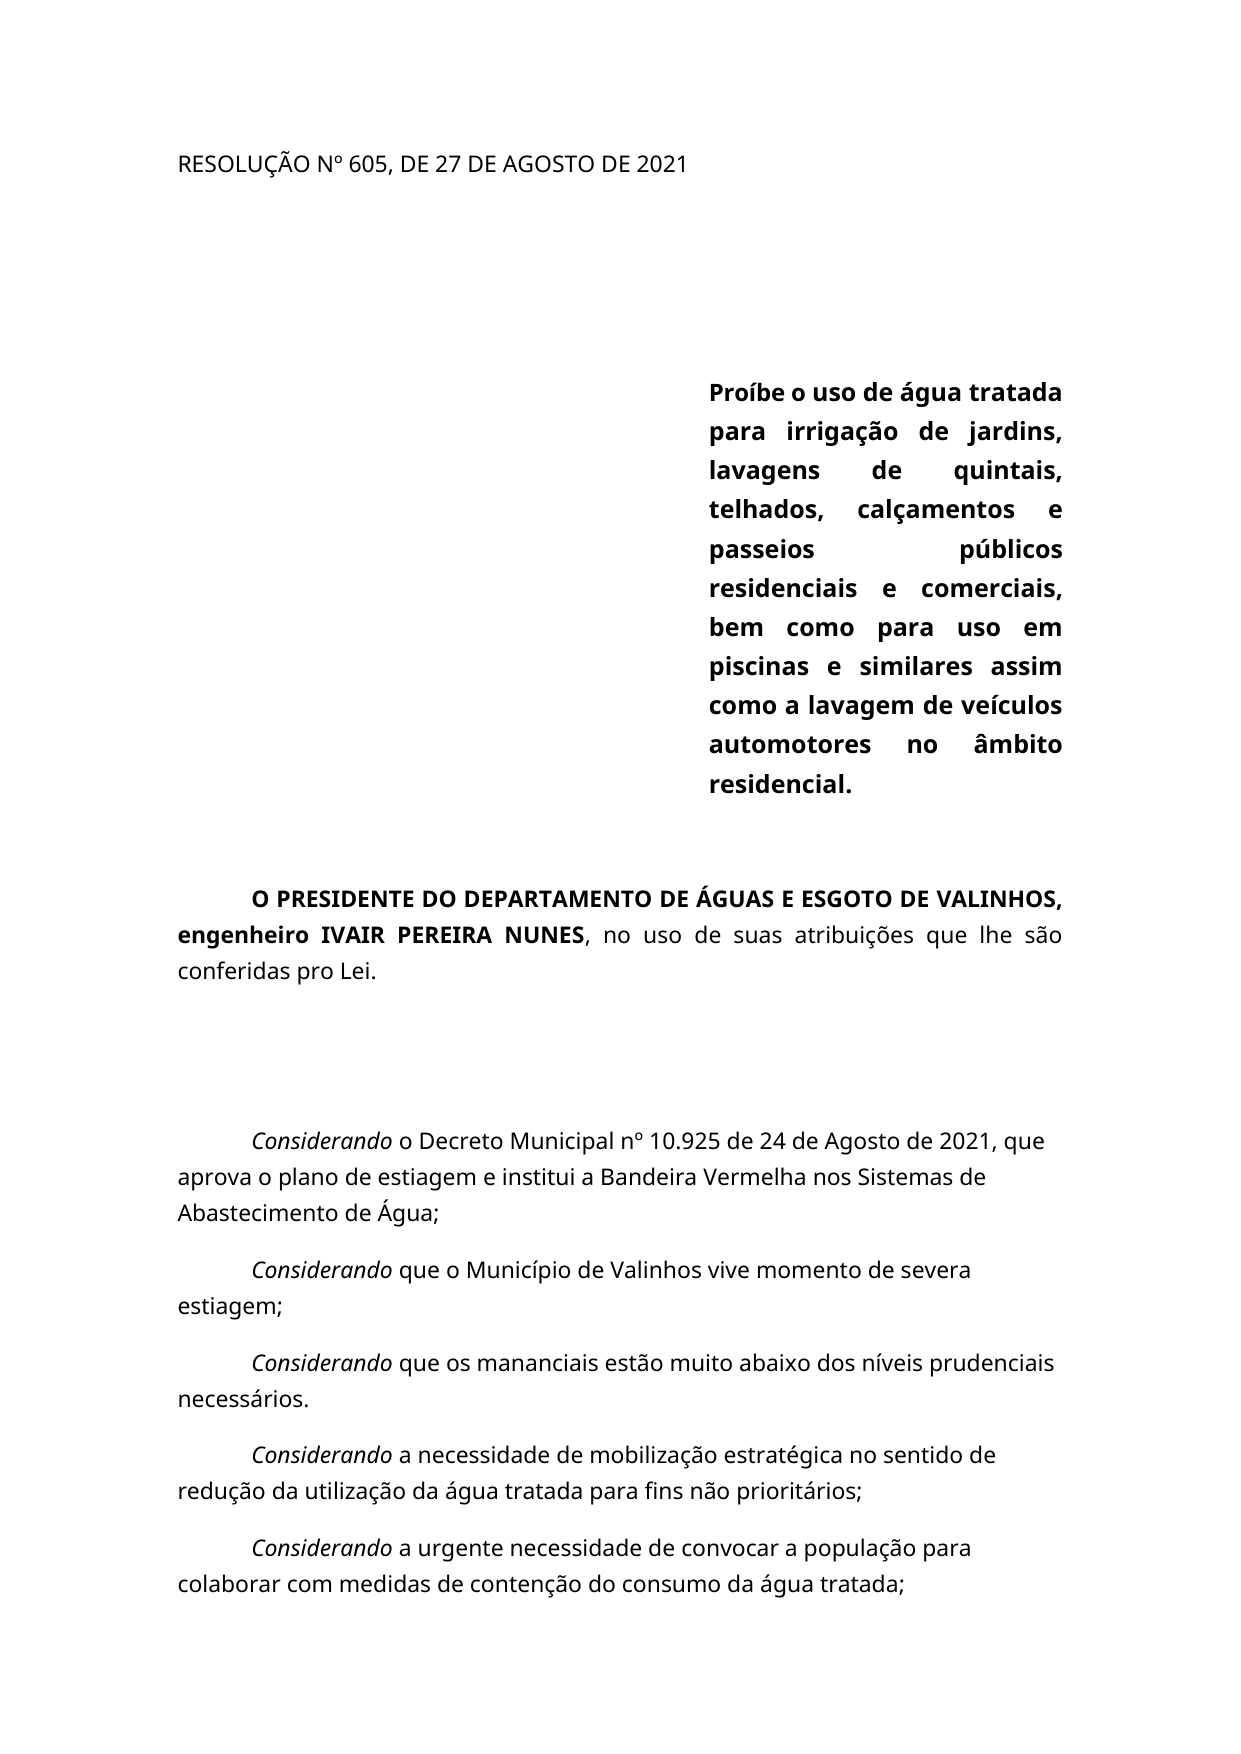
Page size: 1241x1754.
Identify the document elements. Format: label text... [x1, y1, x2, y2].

text Considerando a urgente necessidade de convocar a população para colaborar com medidas de contenção do consumo da água tratada; [177, 1532, 1063, 1599]
text RESOLUÇÃO Nº 605, DE 27 DE AGOSTO DE 2021 [177, 148, 1063, 179]
text O PRESIDENTE DO DEPARTAMENTO DE ÁGUAS E ESGOTO DE VALINHOS, engenheiro IVAIR PEREIRA NUNES, no uso de suas atribuições que lhe são conferidas pro Lei. [177, 883, 1063, 986]
text Proíbe o uso de água tratada para irrigação de jardins, lavagens de quintais, telhados, calçamentos e passeios públicos residenciais e comerciais, bem como para uso em piscinas e similares assim como a lavagem de veículos automotores no âmbito residencial. [709, 375, 1063, 800]
text Considerando que os mananciais estão muito abaixo dos níveis prudenciais necessários. [177, 1347, 1063, 1414]
text Considerando que o Município de Valinhos vive momento de severa estiagem; [177, 1254, 1063, 1321]
text Considerando a necessidade de mobilização estratégica no sentido de redução da utilização da água tratada para fins não prioritários; [177, 1439, 1063, 1507]
text Considerando o Decreto Municipal nº 10.925 de 24 de Agosto de 2021, que aprova o plano de estiagem e institui a Bandeira Vermelha nos Sistemas de Abastecimento de Água; [177, 1125, 1063, 1228]
